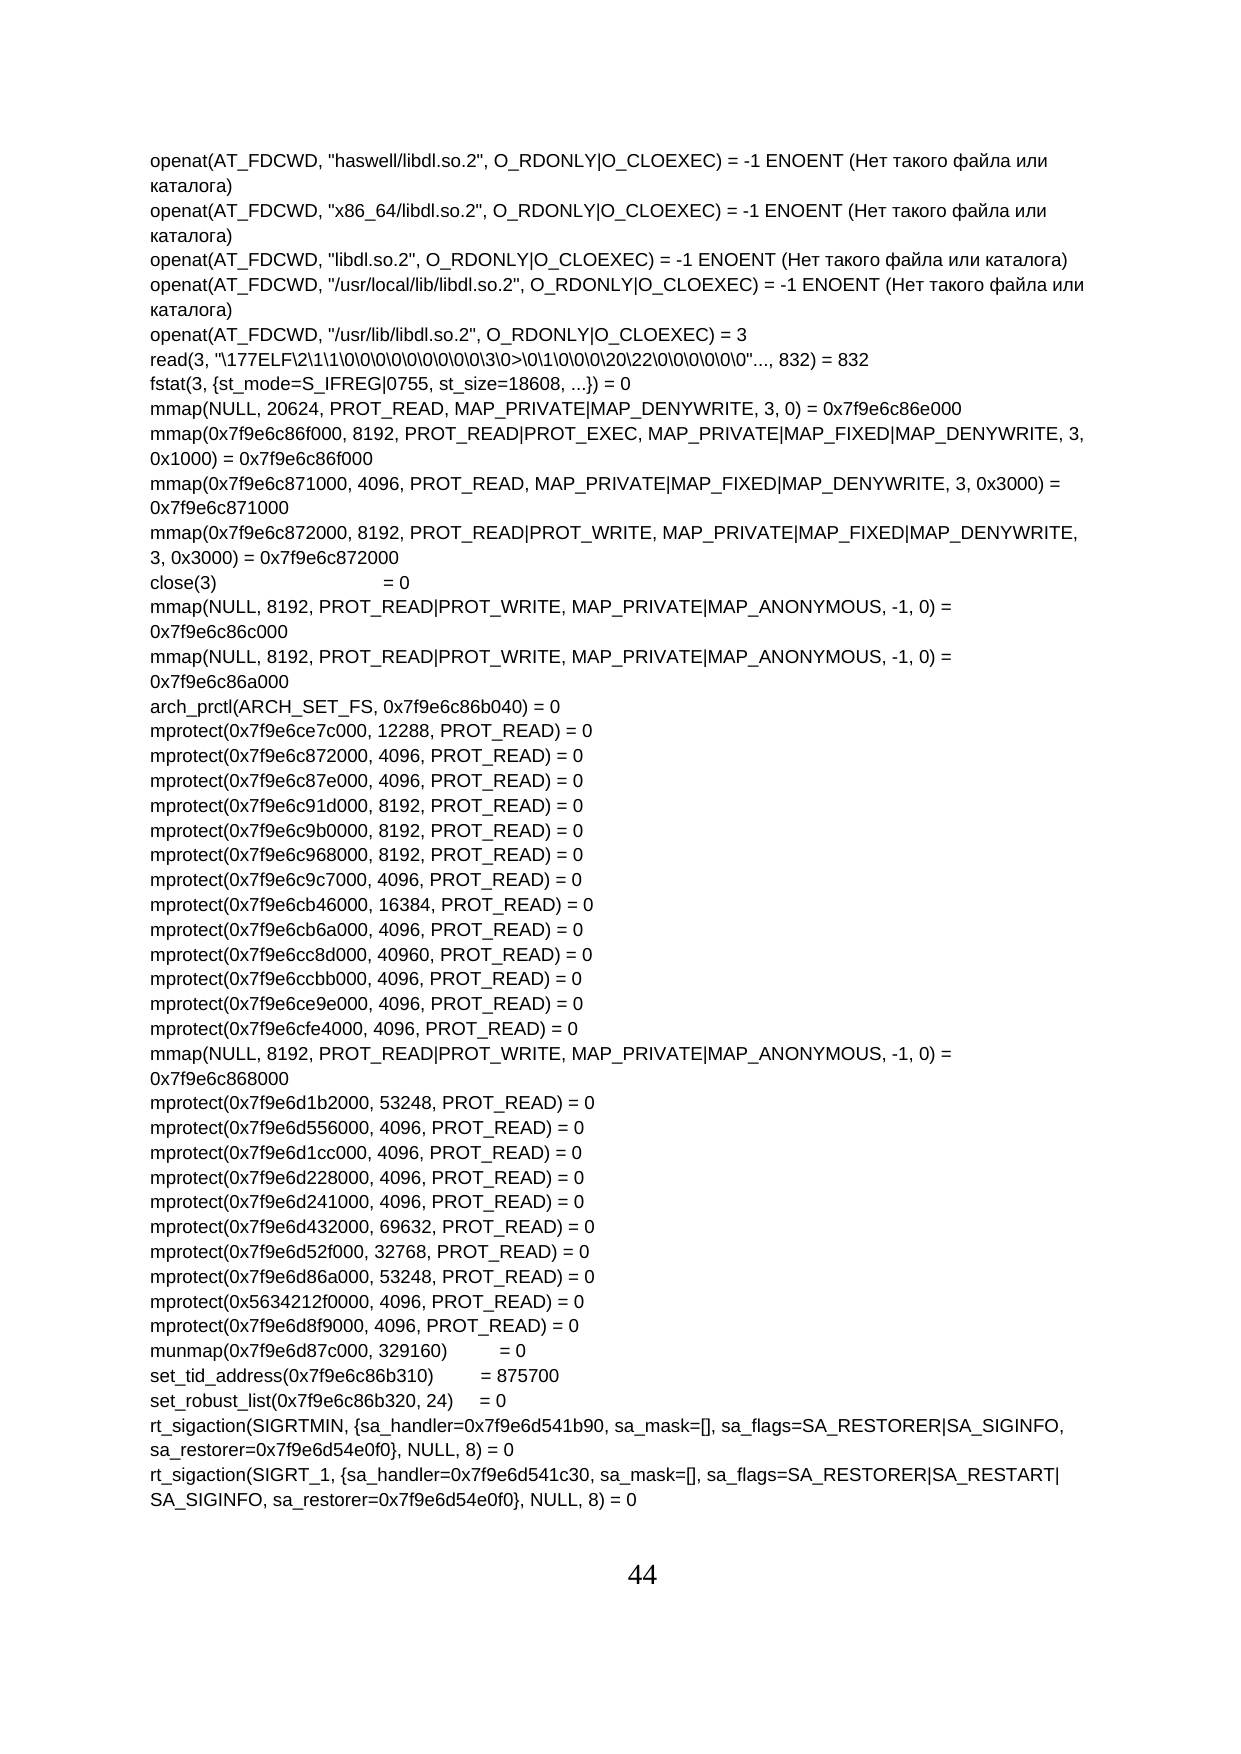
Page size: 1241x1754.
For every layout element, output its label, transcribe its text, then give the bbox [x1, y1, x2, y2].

text openat(AT_FDCWD, "/usr/local/lib/libdl.so.2", O_RDONLY|O_CLOEXEC) = -1 ENOENT (Нет такого файла или каталога) [150, 274, 1091, 320]
text mprotect(0x7f9e6d228000, 4096, PROT_READ) = 0 [150, 1166, 1091, 1188]
text mprotect(0x7f9e6d86a000, 53248, PROT_READ) = 0 [150, 1266, 1091, 1287]
text close(3) = 0 [150, 571, 1091, 593]
text mmap(0x7f9e6c86f000, 8192, PROT_READ|PROT_EXEC, MAP_PRIVATE|MAP_FIXED|MAP_DENYWRITE, 3, 0x1000) = 0x7f9e6c86f000 [150, 423, 1091, 469]
text mprotect(0x7f9e6c968000, 8192, PROT_READ) = 0 [150, 844, 1091, 866]
text mprotect(0x7f9e6cb46000, 16384, PROT_READ) = 0 [150, 894, 1091, 915]
text read(3, "\177ELF\2\1\1\0\0\0\0\0\0\0\0\0\3\0>\0\1\0\0\0\20\22\0\0\0\0\0\0"..., 832) = 832 [150, 348, 1091, 370]
text mmap(NULL, 8192, PROT_READ|PROT_WRITE, MAP_PRIVATE|MAP_ANONYMOUS, -1, 0) = 0x7f9e6c86c000 [150, 596, 1091, 643]
text mprotect(0x7f9e6ccbb000, 4096, PROT_READ) = 0 [150, 968, 1091, 990]
text mmap(NULL, 20624, PROT_READ, MAP_PRIVATE|MAP_DENYWRITE, 3, 0) = 0x7f9e6c86e000 [150, 398, 1091, 419]
text openat(AT_FDCWD, "haswell/libdl.so.2", O_RDONLY|O_CLOEXEC) = -1 ENOENT (Нет такого файла или каталога) [150, 150, 1091, 196]
text openat(AT_FDCWD, "libdl.so.2", O_RDONLY|O_CLOEXEC) = -1 ENOENT (Нет такого файла или каталога) [150, 249, 1091, 271]
text mprotect(0x7f9e6c9b0000, 8192, PROT_READ) = 0 [150, 819, 1091, 841]
text mprotect(0x7f9e6c87e000, 4096, PROT_READ) = 0 [150, 770, 1091, 791]
text mprotect(0x7f9e6cc8d000, 40960, PROT_READ) = 0 [150, 943, 1091, 965]
text mprotect(0x7f9e6d556000, 4096, PROT_READ) = 0 [150, 1117, 1091, 1138]
text mprotect(0x7f9e6c91d000, 8192, PROT_READ) = 0 [150, 794, 1091, 816]
text set_robust_list(0x7f9e6c86b320, 24) = 0 [150, 1389, 1091, 1411]
text set_tid_address(0x7f9e6c86b310) = 875700 [150, 1365, 1091, 1386]
text arch_prctl(ARCH_SET_FS, 0x7f9e6c86b040) = 0 [150, 695, 1091, 717]
text mmap(NULL, 8192, PROT_READ|PROT_WRITE, MAP_PRIVATE|MAP_ANONYMOUS, -1, 0) = 0x7f9e6c868000 [150, 1042, 1091, 1089]
text mprotect(0x7f9e6ce7c000, 12288, PROT_READ) = 0 [150, 720, 1091, 742]
text mprotect(0x5634212f0000, 4096, PROT_READ) = 0 [150, 1290, 1091, 1312]
text fstat(3, {st_mode=S_IFREG|0755, st_size=18608, ...}) = 0 [150, 373, 1091, 395]
text mprotect(0x7f9e6d52f000, 32768, PROT_READ) = 0 [150, 1241, 1091, 1262]
text mprotect(0x7f9e6d1cc000, 4096, PROT_READ) = 0 [150, 1142, 1091, 1163]
text mmap(0x7f9e6c872000, 8192, PROT_READ|PROT_WRITE, MAP_PRIVATE|MAP_FIXED|MAP_DENYWRITE, 3, 0x3000) = 0x7f9e6c872000 [150, 522, 1091, 568]
text openat(AT_FDCWD, "x86_64/libdl.so.2", O_RDONLY|O_CLOEXEC) = -1 ENOENT (Нет такого файла или каталога) [150, 199, 1091, 246]
text mprotect(0x7f9e6c872000, 4096, PROT_READ) = 0 [150, 745, 1091, 767]
text mmap(0x7f9e6c871000, 4096, PROT_READ, MAP_PRIVATE|MAP_FIXED|MAP_DENYWRITE, 3, 0x3000) = 0x7f9e6c871000 [150, 472, 1091, 519]
text mprotect(0x7f9e6d241000, 4096, PROT_READ) = 0 [150, 1191, 1091, 1213]
text openat(AT_FDCWD, "/usr/lib/libdl.so.2", O_RDONLY|O_CLOEXEC) = 3 [150, 323, 1091, 345]
text rt_sigaction(SIGRTMIN, {sa_handler=0x7f9e6d541b90, sa_mask=[], sa_flags=SA_RESTORER|SA_SIGINFO, sa_restorer=0x7f9e6d54e0f0}, NULL, 8) = 0 [150, 1414, 1091, 1461]
text mprotect(0x7f9e6d8f9000, 4096, PROT_READ) = 0 [150, 1315, 1091, 1337]
text mprotect(0x7f9e6c9c7000, 4096, PROT_READ) = 0 [150, 869, 1091, 891]
text mprotect(0x7f9e6d432000, 69632, PROT_READ) = 0 [150, 1216, 1091, 1238]
text rt_sigaction(SIGRT_1, {sa_handler=0x7f9e6d541c30, sa_mask=[], sa_flags=SA_RESTORER|SA_RESTART|SA_SIGINFO, sa_restorer=0x7f9e6d54e0f0}, NULL, 8) = 0 [150, 1464, 1091, 1510]
text mprotect(0x7f9e6d1b2000, 53248, PROT_READ) = 0 [150, 1092, 1091, 1114]
text munmap(0x7f9e6d87c000, 329160) = 0 [150, 1340, 1091, 1362]
text mprotect(0x7f9e6ce9e000, 4096, PROT_READ) = 0 [150, 993, 1091, 1014]
text mprotect(0x7f9e6cb6a000, 4096, PROT_READ) = 0 [150, 918, 1091, 940]
text mmap(NULL, 8192, PROT_READ|PROT_WRITE, MAP_PRIVATE|MAP_ANONYMOUS, -1, 0) = 0x7f9e6c86a000 [150, 646, 1091, 692]
text mprotect(0x7f9e6cfe4000, 4096, PROT_READ) = 0 [150, 1018, 1091, 1039]
